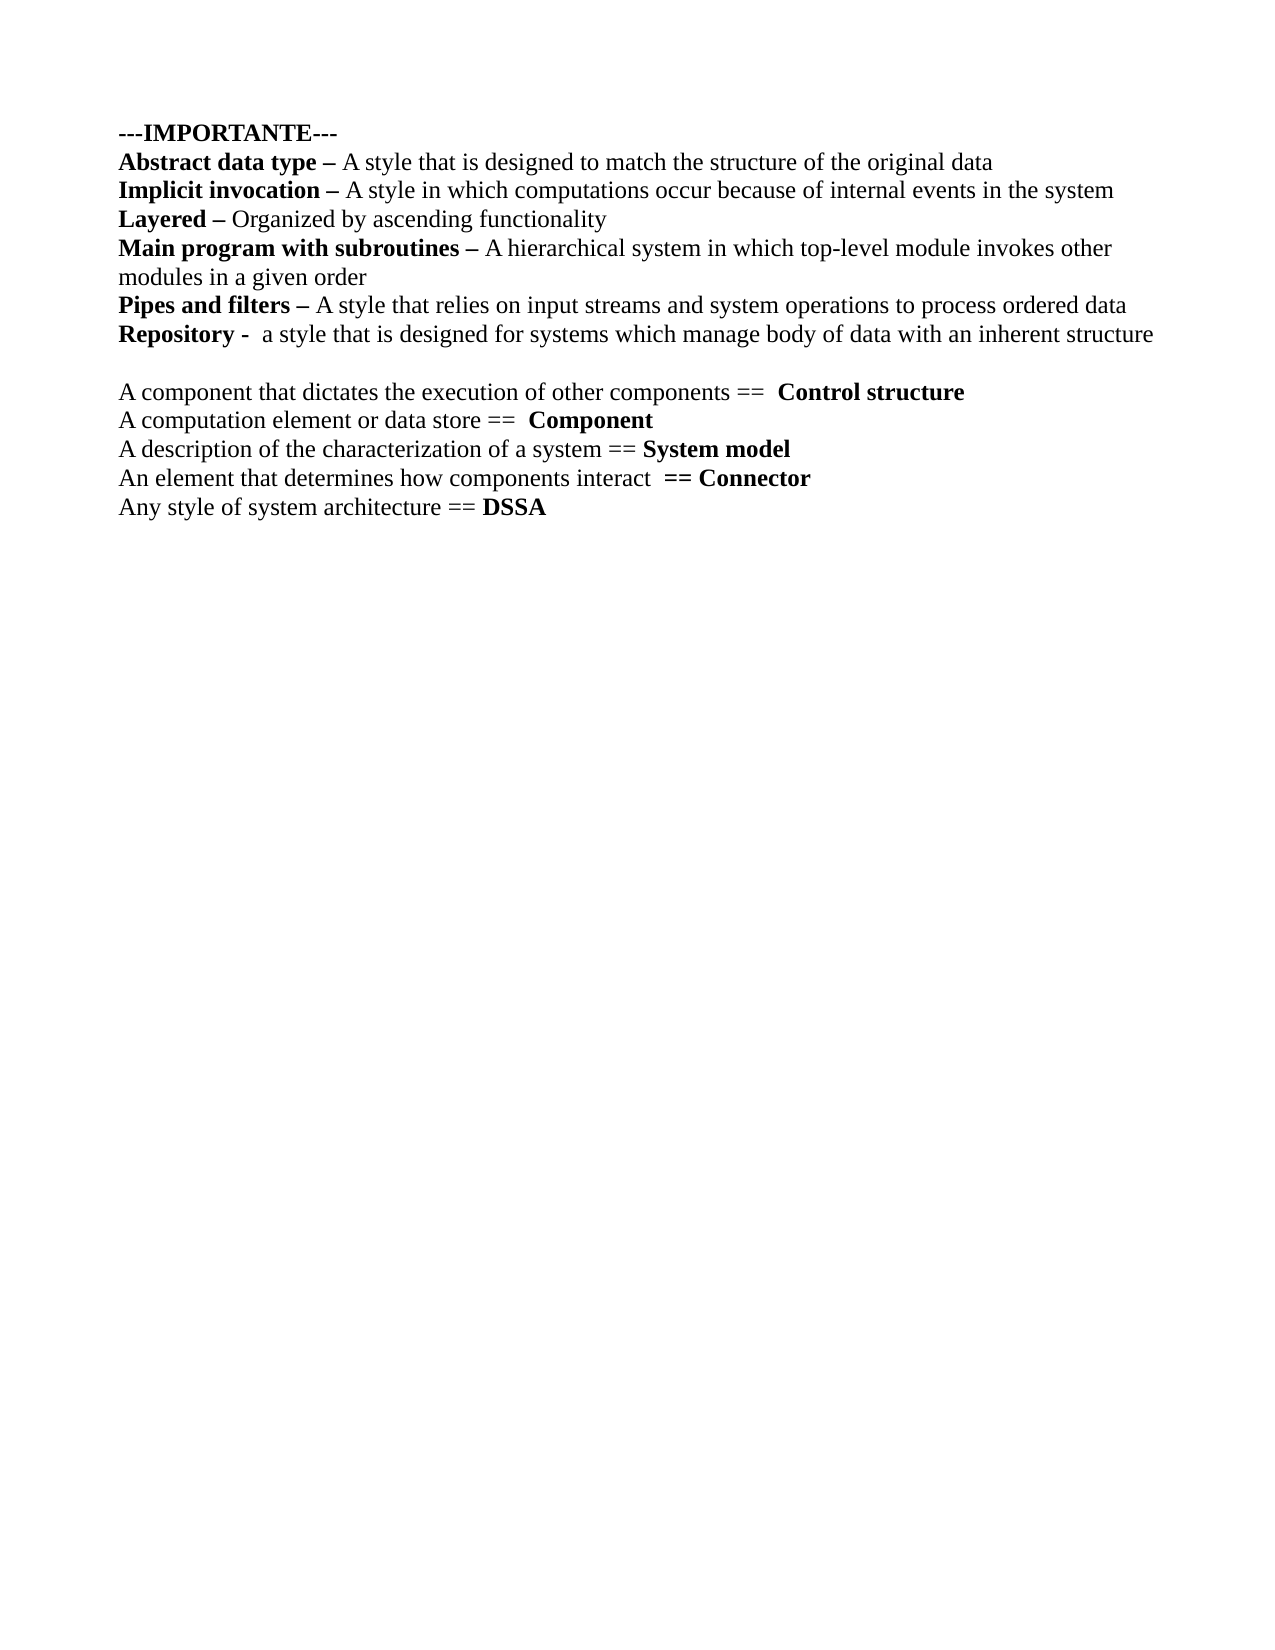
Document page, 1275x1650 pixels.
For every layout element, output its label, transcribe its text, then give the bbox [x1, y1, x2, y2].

text ---IMPORTANTE--- [118, 118, 1157, 147]
text A computation element or data store == Component [118, 406, 1157, 434]
text Implicit invocation – A style in which computations occur because of internal events in the system [118, 176, 1157, 204]
text A component that dictates the execution of other components == Control structure [118, 377, 1157, 406]
text Layered – Organized by ascending functionality [118, 204, 1157, 233]
text Repository - a style that is designed for systems which manage body of data with an inherent structure [118, 319, 1157, 348]
text An element that determines how components interact == Connector [118, 463, 1157, 492]
text Main program with subroutines – A hierarchical system in which top-level module invokes other modules in a given order [118, 233, 1157, 291]
text Any style of system architecture == DSSA [118, 492, 1157, 521]
text Abstract data type – A style that is designed to match the structure of the original data [118, 147, 1157, 176]
text A description of the characterization of a system == System model [118, 434, 1157, 463]
text Pipes and filters – A style that relies on input streams and system operations to process ordered data [118, 291, 1157, 319]
